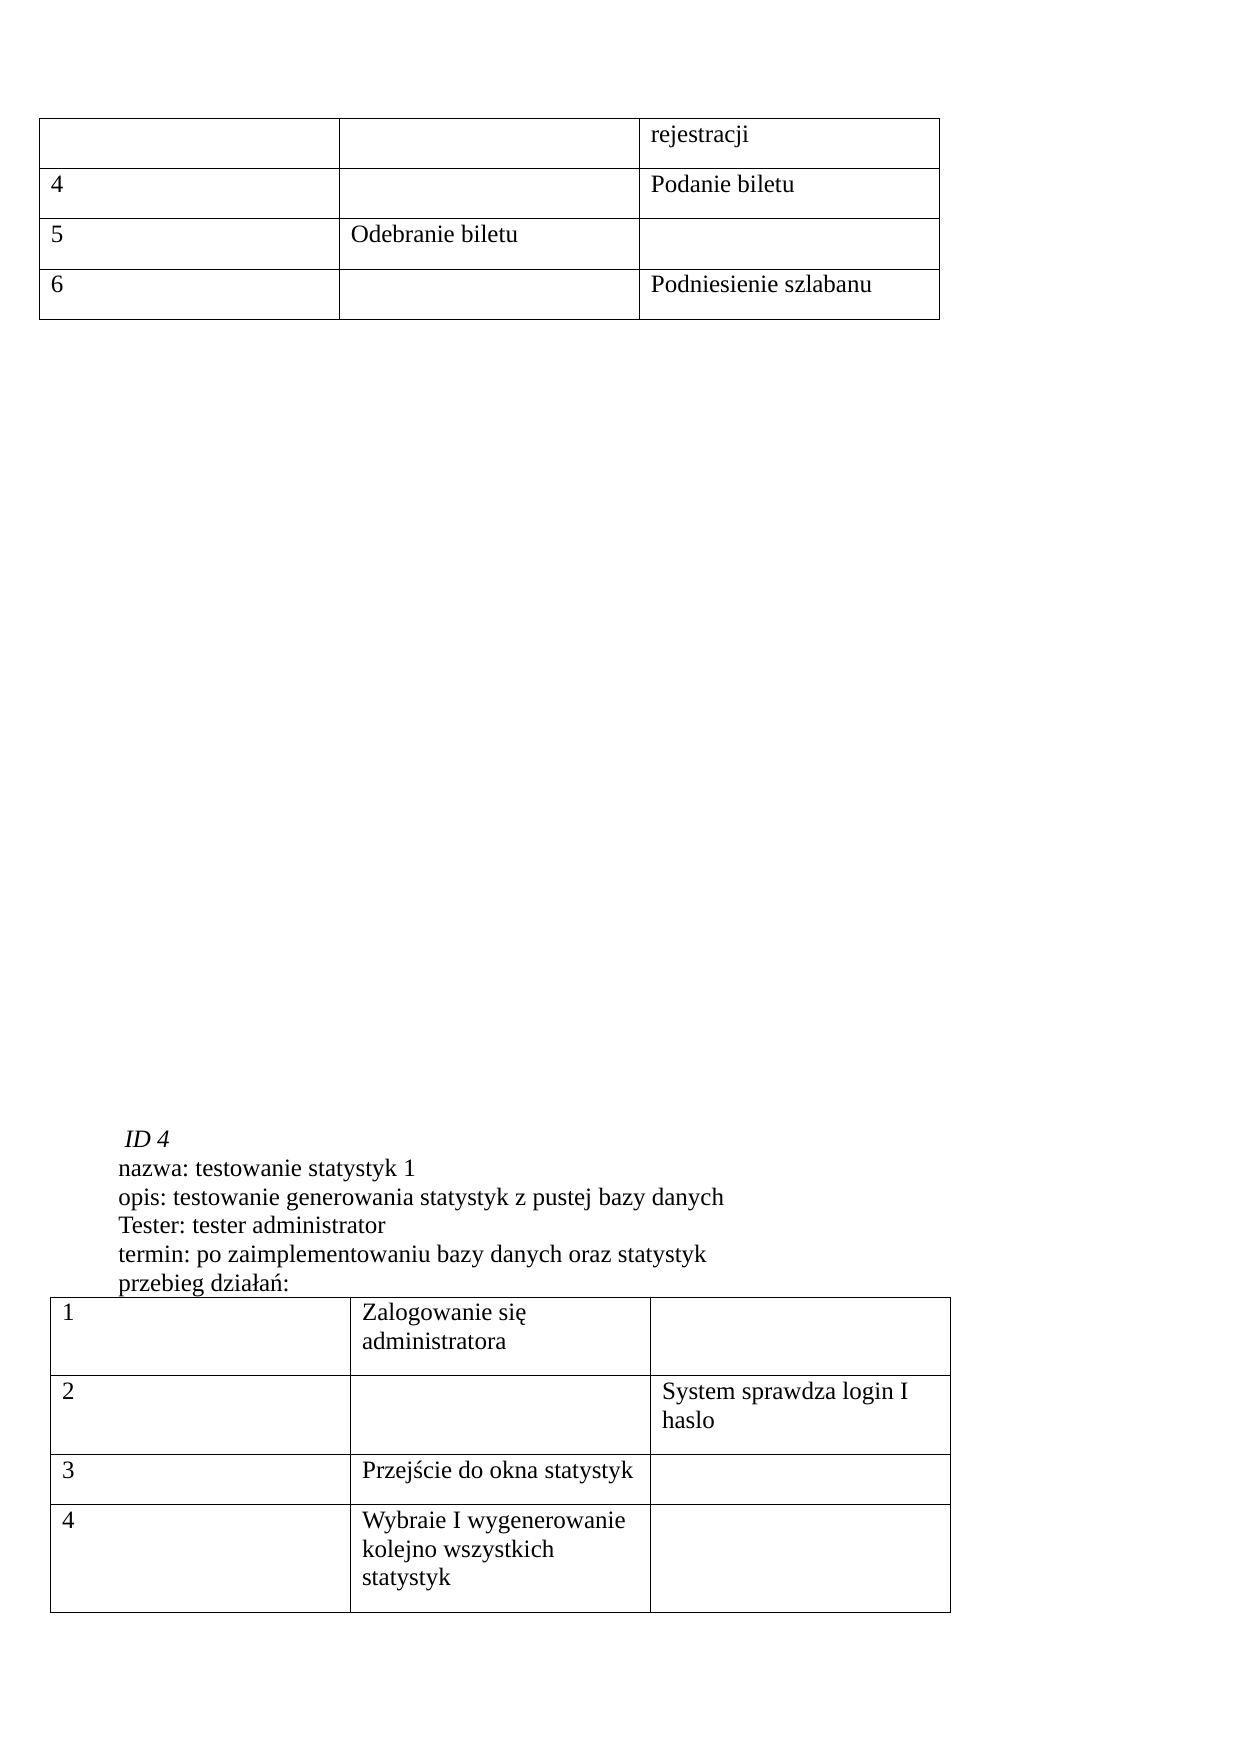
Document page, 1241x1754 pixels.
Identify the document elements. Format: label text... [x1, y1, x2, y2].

table_cell 4 [51, 1505, 350, 1612]
table_cell 2 [51, 1376, 350, 1454]
table_cell [351, 1376, 650, 1454]
table_cell System sprawdza login I haslo [651, 1376, 950, 1454]
table_cell [340, 270, 639, 318]
table_cell Podanie biletu [640, 169, 939, 218]
list ID 4 [118, 1124, 1122, 1153]
table_cell [340, 119, 639, 168]
table_cell Odebranie biletu [340, 219, 639, 268]
table_cell rejestracji [640, 119, 939, 168]
table_cell Przejście do okna statystyk [351, 1455, 650, 1504]
table_cell [651, 1455, 950, 1504]
table_cell Wybraie I wygenerowanie kolejno wszystkich statystyk [351, 1505, 650, 1612]
list nazwa: testowanie statystyk 1 [118, 1153, 1122, 1182]
table_cell 5 [40, 219, 339, 268]
table_cell 4 [40, 169, 339, 218]
table_cell [340, 169, 639, 218]
table_header 1 [51, 1298, 350, 1375]
table_cell 3 [51, 1455, 350, 1504]
table_cell [651, 1505, 950, 1612]
table_header [651, 1298, 950, 1375]
list opis: testowanie generowania statystyk z pustej bazy danych [118, 1182, 1122, 1210]
table_cell [640, 219, 939, 268]
table_cell [40, 119, 339, 168]
table_cell Podniesienie szlabanu [640, 270, 939, 318]
list termin: po zaimplementowaniu bazy danych oraz statystyk [118, 1239, 1122, 1268]
table_cell 6 [40, 270, 339, 318]
list Tester: tester administrator [118, 1210, 1122, 1239]
list przebieg działań: [118, 1268, 1122, 1297]
table_header Zalogowanie się administratora [351, 1298, 650, 1375]
